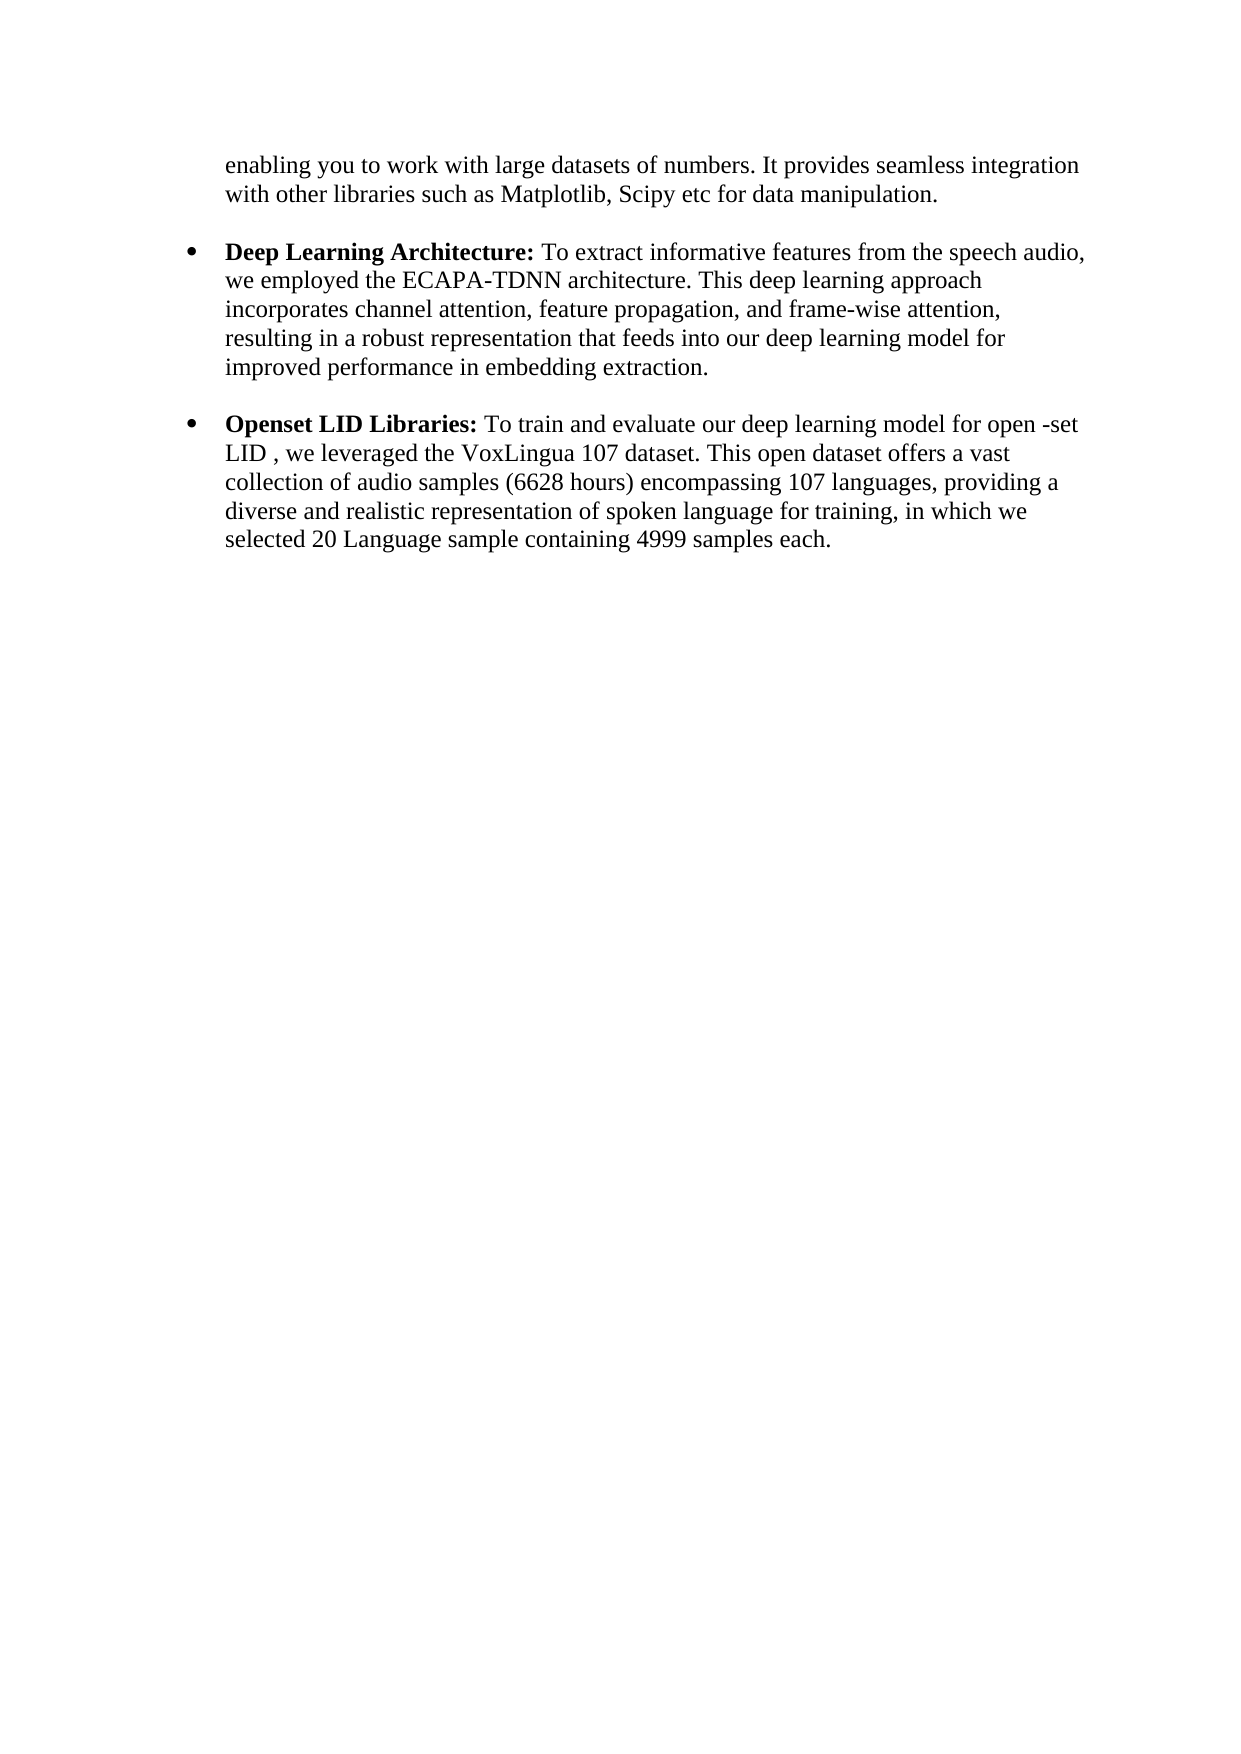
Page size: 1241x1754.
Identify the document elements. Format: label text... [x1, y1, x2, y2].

list enabling you to work with large datasets of numbers. It provides seamless integration with other libraries such as Matplotlib, Scipy etc for data manipulation. [187, 150, 1090, 207]
list Openset LID Libraries: To train and evaluate our deep learning model for open -set LID , we leveraged the VoxLingua 107 dataset. This open dataset offers a vast collection of audio samples (6628 hours) encompassing 107 languages, providing a diverse and realistic representation of spoken language for training, in which we selected 20 Language sample containing 4999 samples each. [187, 409, 1090, 553]
list Deep Learning Architecture: To extract informative features from the speech audio, we employed the ECAPA-TDNN architecture. This deep learning approach incorporates channel attention, feature propagation, and frame-wise attention, resulting in a robust representation that feeds into our deep learning model for improved performance in embedding extraction. [187, 237, 1090, 380]
